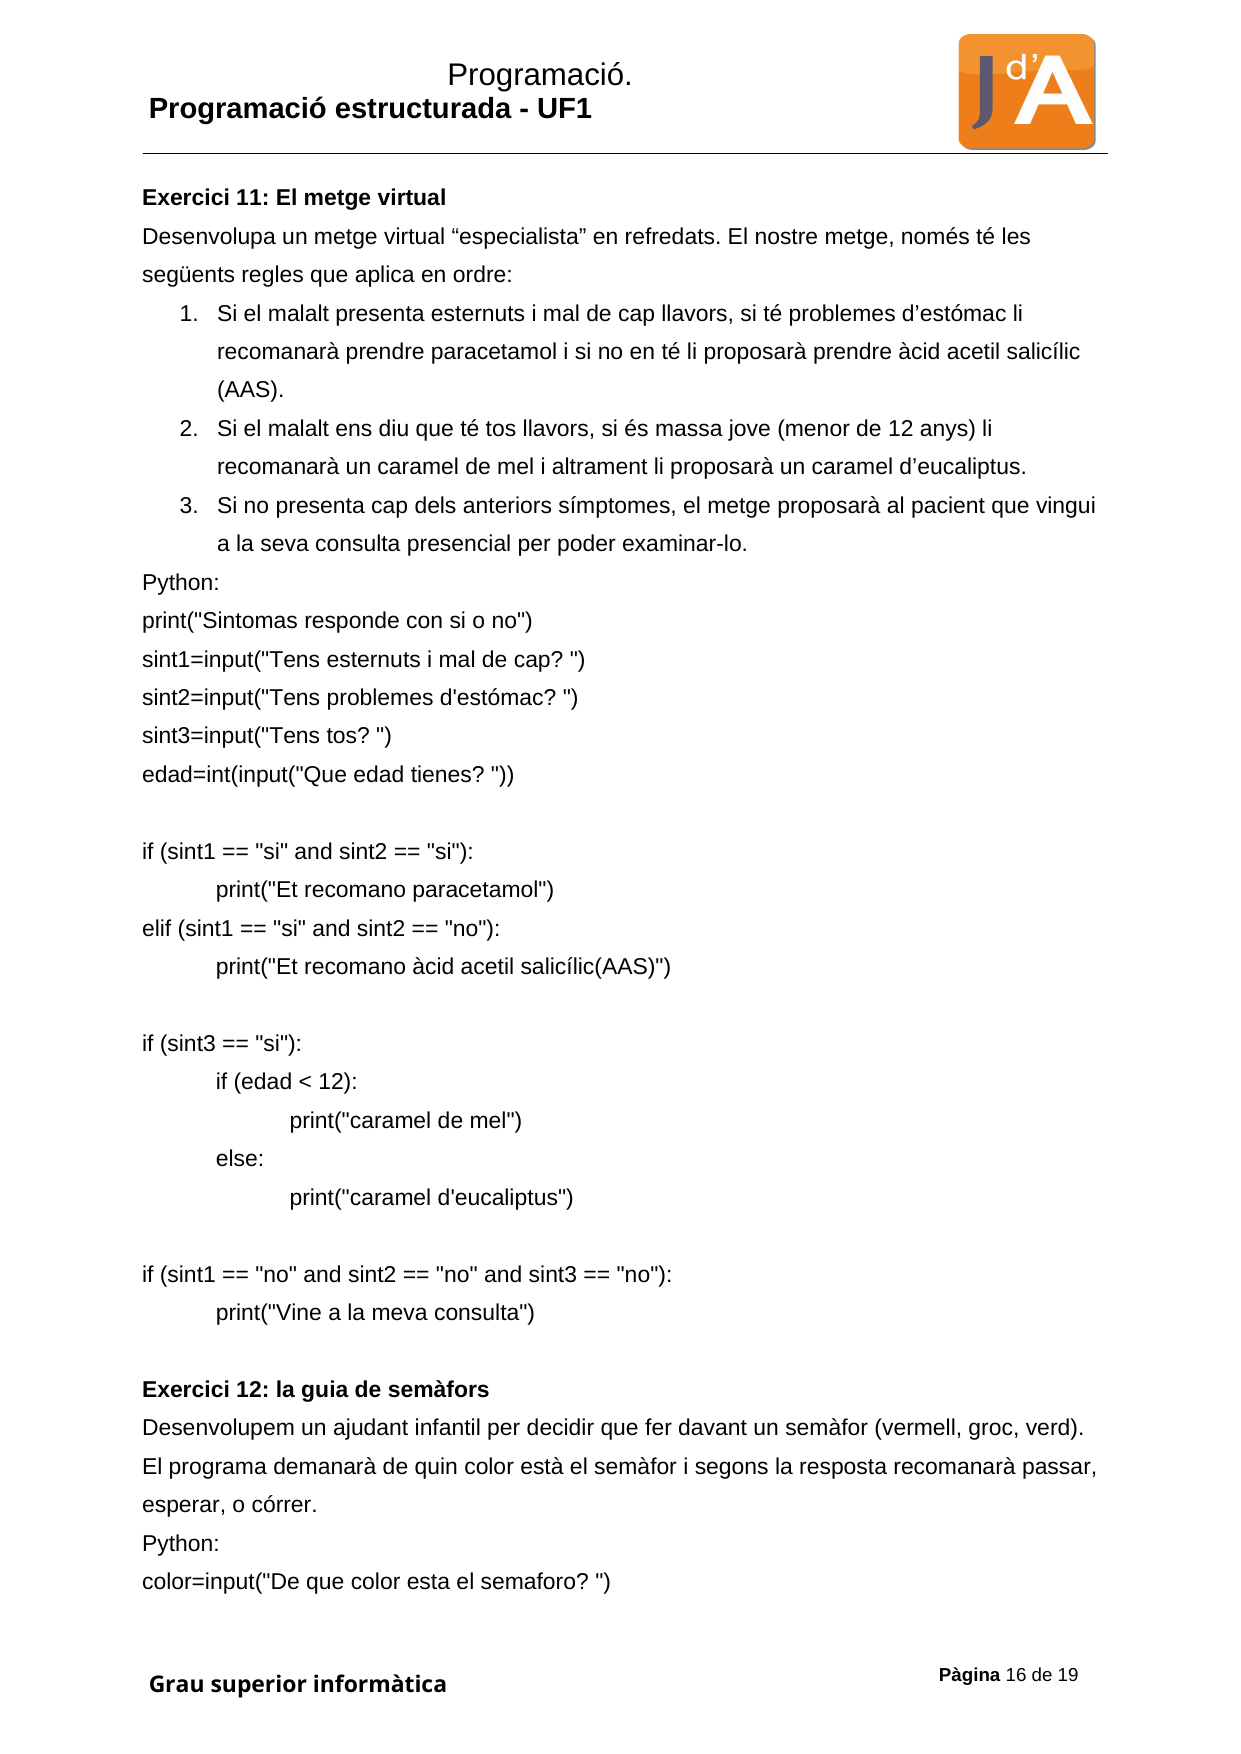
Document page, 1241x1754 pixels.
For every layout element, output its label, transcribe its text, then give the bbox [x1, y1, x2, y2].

text elif (sint1 == "si" and sint2 == "no"): [142, 915, 1107, 941]
text edad=int(input("Que edad tienes? ")) [142, 762, 1107, 787]
list Si el malalt ens diu que té tos llavors, si és massa jove (menor de 12 anys) li recomanarà un caramel de mel i altrament li proposarà un caramel d’eucaliptus. [179, 416, 1107, 480]
text sint2=input("Tens problemes d'estómac? ") [142, 685, 1107, 710]
list Si no presenta cap dels anteriors símptomes, el metge proposarà al pacient que vingui a la seva consulta presencial per poder examinar-lo. [179, 492, 1107, 557]
text if (sint3 == "si"): [142, 1031, 1107, 1056]
text print("Vine a la meva consulta") [142, 1300, 1107, 1325]
text print("caramel de mel") [142, 1107, 1107, 1133]
text sint3=input("Tens tos? ") [142, 723, 1107, 749]
text Python: [142, 569, 1107, 595]
text if (sint1 == "no" and sint2 == "no" and sint3 == "no"): [142, 1261, 1107, 1287]
text print("Et recomano paracetamol") [142, 877, 1107, 902]
text if (sint1 == "si" and sint2 == "si"): [142, 838, 1107, 864]
text Desenvolupa un metge virtual “especialista” en refredats. El nostre metge, només té les següents regles que aplica en ordre: [142, 223, 1107, 287]
picture [958, 34, 1096, 150]
text print("Sintomas responde con si o no") [142, 608, 1107, 633]
text else: [142, 1146, 1107, 1172]
text if (edad < 12): [142, 1069, 1107, 1095]
text Exercici 12: la guia de semàfors [142, 1377, 1107, 1402]
list Si el malalt presenta esternuts i mal de cap llavors, si té problemes d’estómac li recomanarà prendre paracetamol i si no en té li proposarà prendre àcid acetil salicílic (AAS). [179, 300, 1107, 403]
text Python: [142, 1530, 1107, 1556]
text print("Et recomano àcid acetil salicílic(AAS)") [142, 954, 1107, 979]
text sint1=input("Tens esternuts i mal de cap? ") [142, 646, 1107, 672]
text color=input("De que color esta el semaforo? ") [142, 1569, 1107, 1594]
text Desenvolupem un ajudant infantil per decidir que fer davant un semàfor (vermell, groc, verd). El programa demanarà de quin color està el semàfor i segons la resposta recomanarà passar, esperar, o córrer. [142, 1415, 1107, 1517]
text print("caramel d'eucaliptus") [142, 1184, 1107, 1210]
text Exercici 11: El metge virtual [142, 185, 1107, 211]
